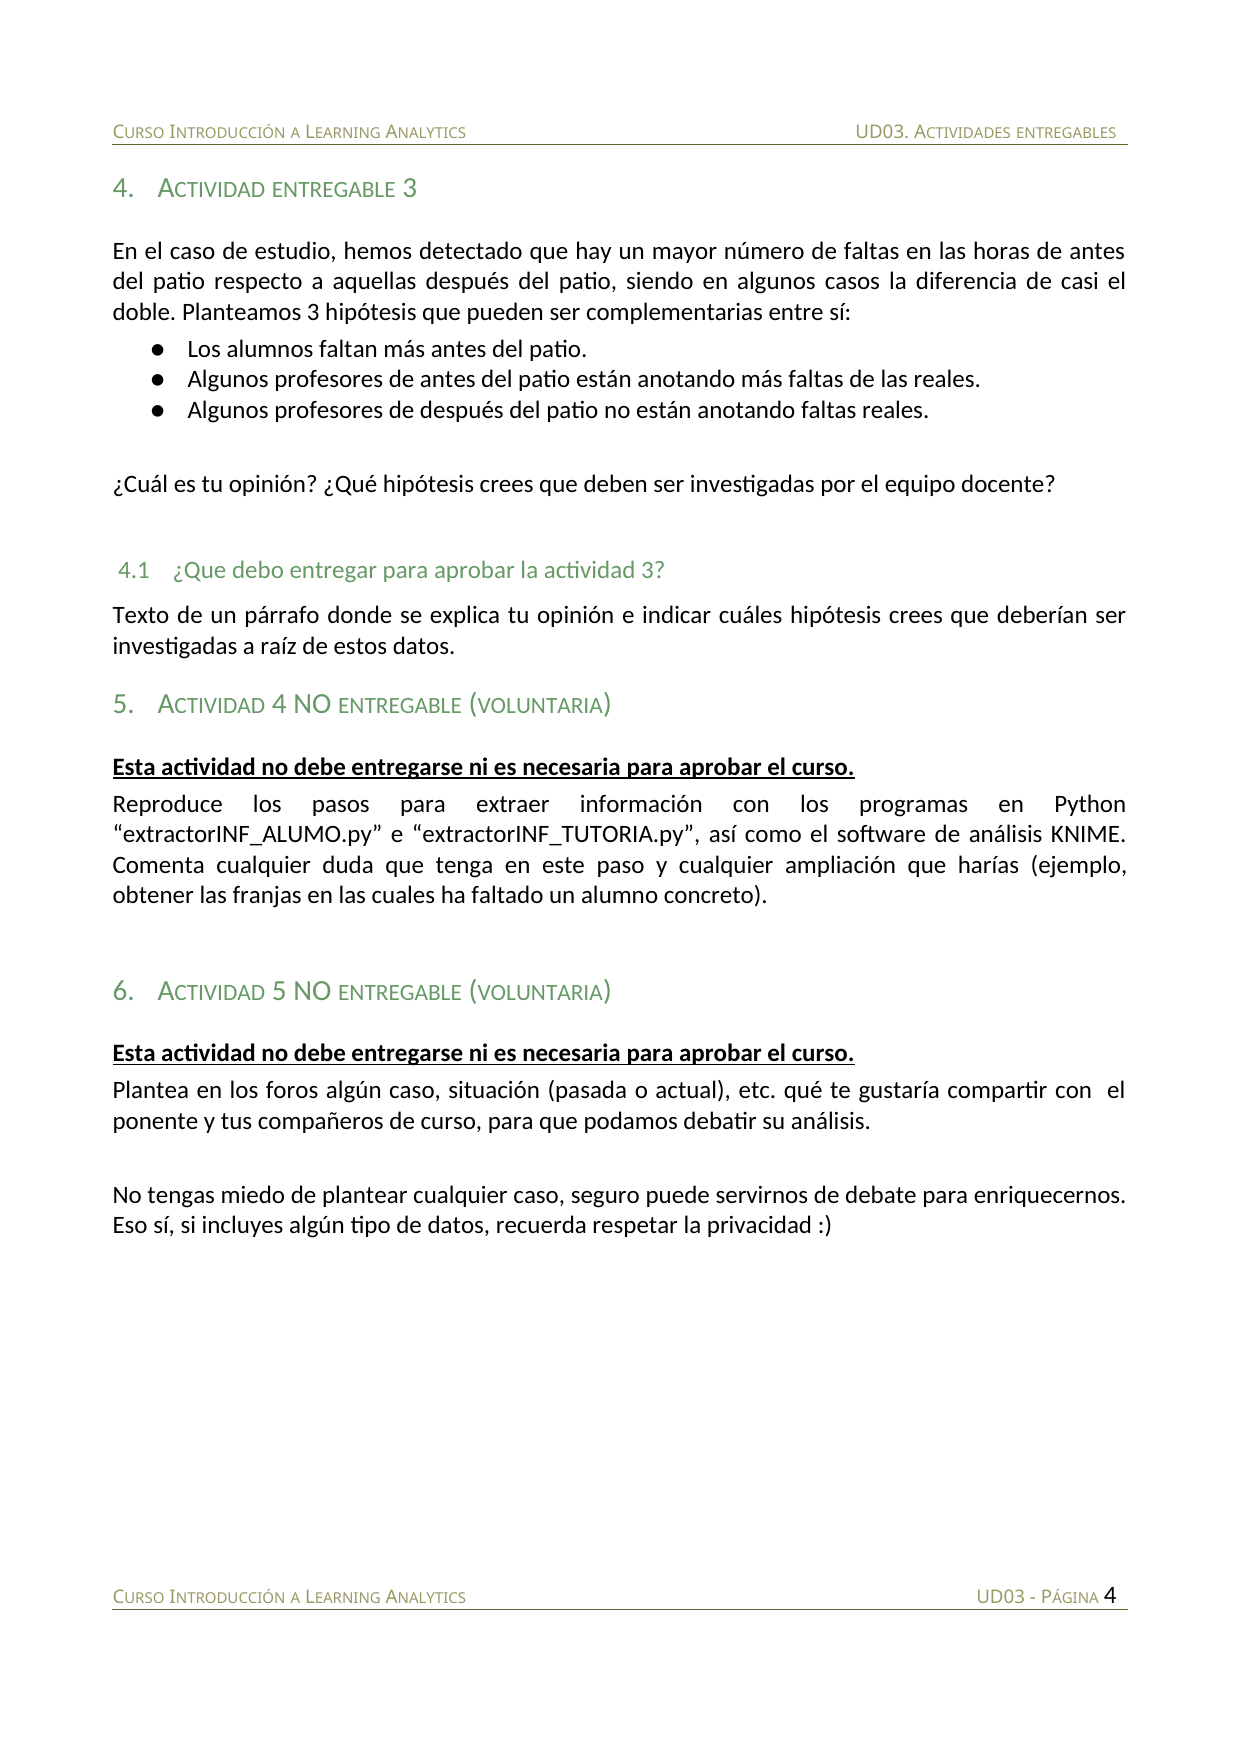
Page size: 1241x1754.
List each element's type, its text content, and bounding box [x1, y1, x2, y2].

text En el caso de estudio, hemos detectado que hay un mayor número de faltas en las horas de antes del patio respecto a aquellas después del patio, siendo en algunos casos la diferencia de casi el doble. Planteamos 3 hipótesis que pueden ser complementarias entre sí: [112, 235, 1128, 326]
subtitle ¿Que debo entregar para aprobar la actividad 3? [112, 554, 1128, 585]
subtitle Actividad 5 NO entregable (voluntaria) [112, 972, 1128, 1007]
text Esta actividad no debe entregarse ni es necesaria para aprobar el curso. [112, 1038, 1128, 1068]
text Plantea en los foros algún caso, situación (pasada o actual), etc. qué te gustaría compartir con el ponente y tus compañeros de curso, para que podamos debatir su análisis. [112, 1074, 1128, 1136]
text ¿Cuál es tu opinión? ¿Qué hipótesis crees que deben ser investigadas por el equipo docente? [112, 468, 1128, 498]
list Algunos profesores de antes del patio están anotando más faltas de las reales. [150, 363, 1128, 394]
text Esta actividad no debe entregarse ni es necesaria para aprobar el curso. [112, 751, 1128, 782]
subtitle Actividad 4 NO entregable (voluntaria) [112, 685, 1128, 721]
text Reproduce los pasos para extraer información con los programas en Python “extractorINF_ALUMO.py” e “extractorINF_TUTORIA.py”, así como el software de análisis KNIME. Comenta cualquier duda que tenga en este paso y cualquier ampliación que harías (ejemplo, obtener las franjas en las cuales ha faltado un alumno concreto). [112, 788, 1128, 910]
text No tengas miedo de plantear cualquier caso, seguro puede servirnos de debate para enriquecernos. Eso sí, si incluyes algún tipo de datos, recuerda respetar la privacidad :) [112, 1179, 1128, 1240]
text Texto de un párrafo donde se explica tu opinión e indicar cuáles hipótesis crees que deberían ser investigadas a raíz de estos datos. [112, 599, 1128, 661]
list Los alumnos faltan más antes del patio. [150, 333, 1128, 363]
subtitle Actividad entregable 3 [112, 169, 1128, 205]
list Algunos profesores de después del patio no están anotando faltas reales. [150, 394, 1128, 424]
